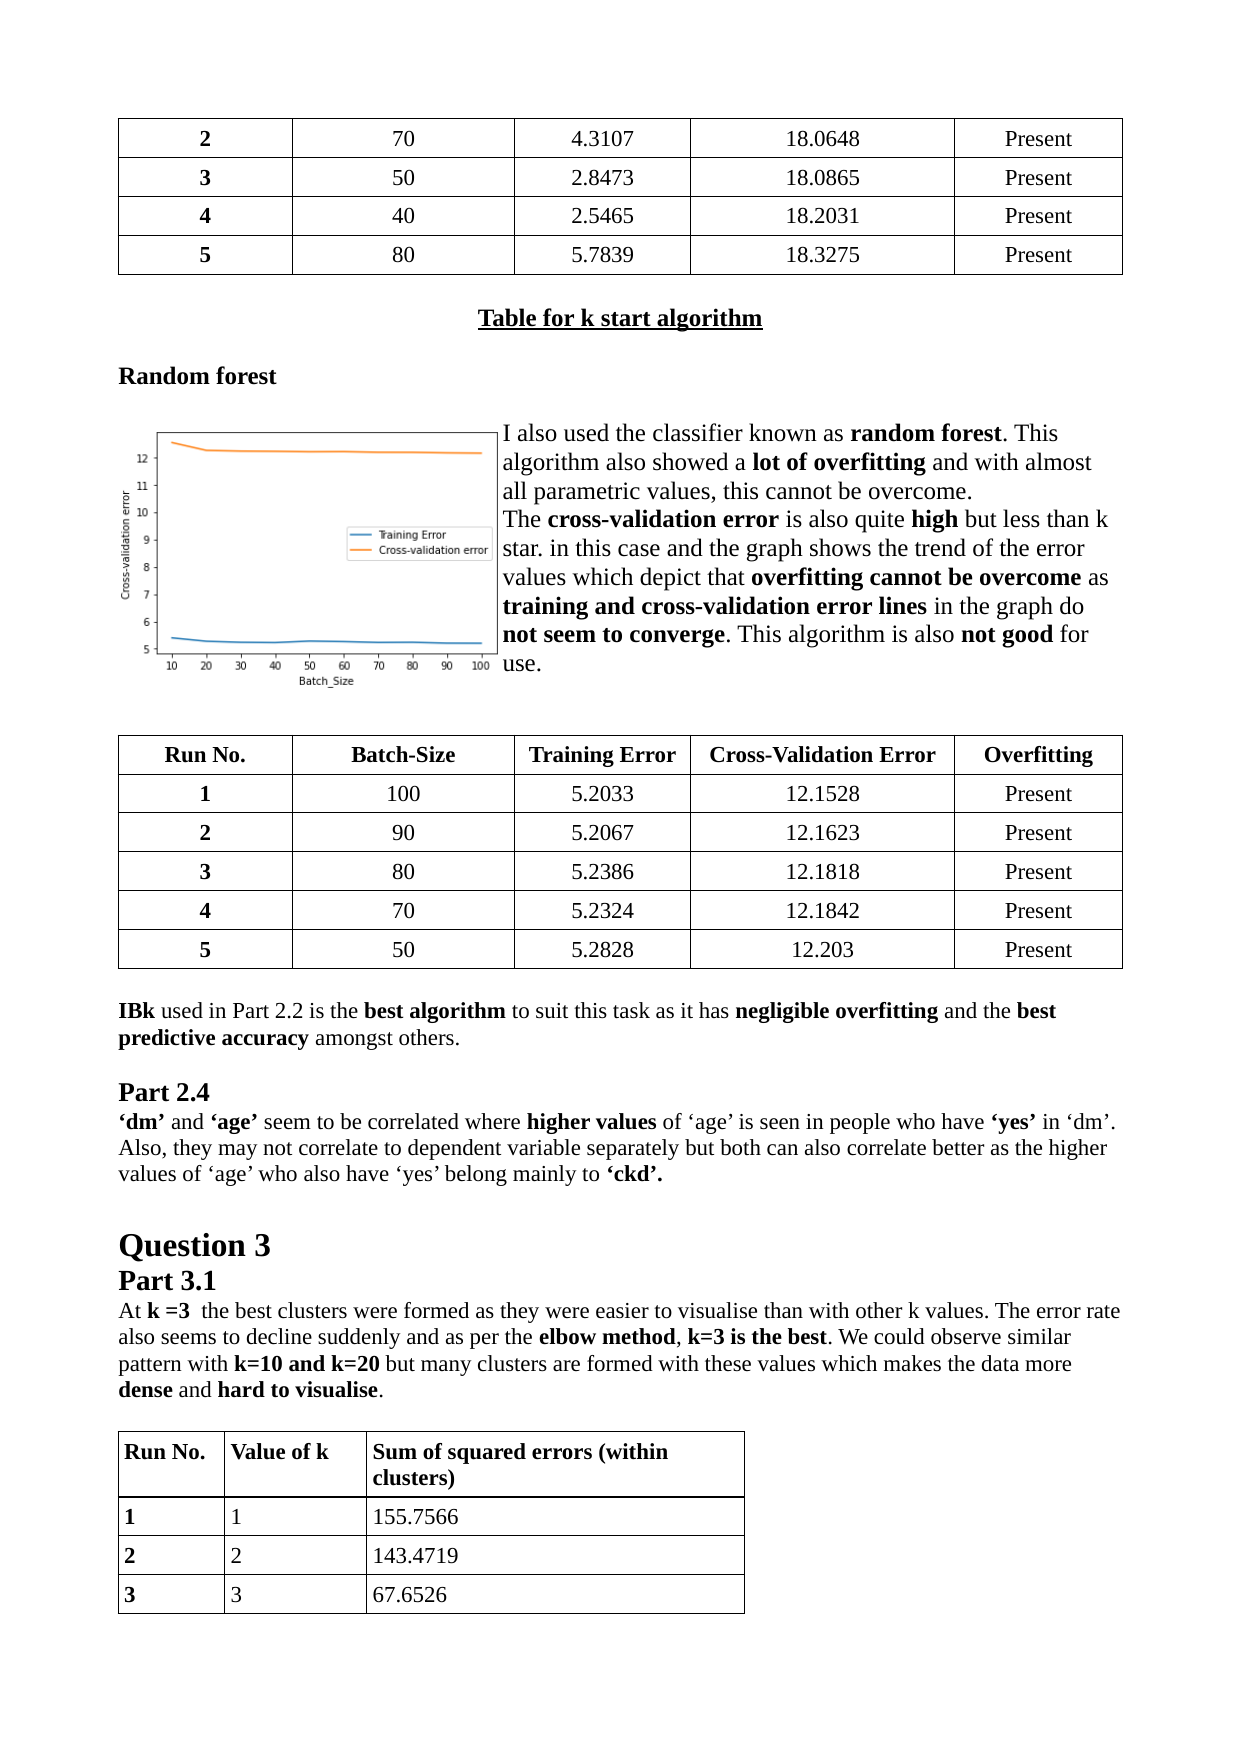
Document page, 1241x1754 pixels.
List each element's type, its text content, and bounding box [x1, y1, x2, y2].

table_cell Present [955, 813, 1122, 851]
table_cell 70 [293, 891, 514, 929]
table_cell 155.7566 [367, 1498, 744, 1535]
table_cell 100 [293, 775, 514, 812]
table_cell Present [955, 236, 1122, 273]
table_cell 3 [225, 1575, 366, 1613]
picture [115, 426, 503, 693]
table_cell 70 [293, 119, 514, 157]
table_cell 12.1528 [691, 775, 954, 812]
table_cell 2 [119, 813, 292, 851]
table_cell 18.0648 [691, 119, 954, 157]
table_cell 1 [225, 1498, 366, 1535]
text Part 2.4 [118, 1077, 1122, 1108]
text Also, they may not correlate to dependent variable separately but both can also correlate better as the higher values of ‘age’ who also have ‘yes’ belong mainly to ‘ckd’. [118, 1134, 1122, 1187]
text At k =3 the best clusters were formed as they were easier to visualise than with other k values. The error rate also seems to decline suddenly and as per the elbow method, k=3 is the best. We could observe similar pattern with k=10 and k=20 but many clusters are formed with these values which makes the data more dense and hard to visualise. [118, 1297, 1122, 1402]
text Part 3.1 [118, 1263, 1122, 1297]
table_cell 5.2324 [515, 891, 690, 929]
table_cell 3 [119, 158, 292, 196]
table_cell 143.4719 [367, 1536, 744, 1574]
table_cell 5.2828 [515, 930, 690, 968]
table_header Sum of squared errors (within clusters) [367, 1432, 744, 1496]
table_cell 4.3107 [515, 119, 690, 157]
text Question 3 [118, 1225, 1122, 1263]
text The cross-validation error is also quite high but less than k star. in this case and the graph shows the trend of the error values which depict that overfitting cannot be overcome as training and cross-validation error lines in the graph do not seem to converge. This algorithm is also not good for use. [503, 504, 1122, 677]
table_cell 18.0865 [691, 158, 954, 196]
table_cell 12.203 [691, 930, 954, 968]
text Random forest [118, 361, 1122, 389]
table_cell Present [955, 158, 1122, 196]
table_cell 2 [225, 1536, 366, 1574]
table_cell 3 [119, 1575, 224, 1613]
table_cell 18.2031 [691, 197, 954, 235]
table_cell 18.3275 [691, 236, 954, 273]
text I also used the classifier known as random forest. This algorithm also showed a lot of overfitting and with almost all parametric values, this cannot be overcome. [118, 418, 1122, 504]
text ‘dm’ and ‘age’ seem to be correlated where higher values of ‘age’ is seen in people who have ‘yes’ in ‘dm’. [118, 1108, 1122, 1134]
text IBk used in Part 2.2 is the best algorithm to suit this task as it has negligible overfitting and the best predictive accuracy amongst others. [118, 997, 1122, 1050]
table_header Run No. [119, 1432, 224, 1496]
table_cell Present [955, 119, 1122, 157]
table_cell 2.5465 [515, 197, 690, 235]
table_cell 2 [119, 1536, 224, 1574]
table_cell 2.8473 [515, 158, 690, 196]
table_cell 12.1818 [691, 852, 954, 890]
table_cell Present [955, 891, 1122, 929]
table_cell 5.2033 [515, 775, 690, 812]
table_header Batch-Size [293, 736, 514, 773]
table_cell 12.1623 [691, 813, 954, 851]
table_cell 80 [293, 852, 514, 890]
table_header Run No. [119, 736, 292, 773]
table_header Overfitting [955, 736, 1122, 773]
table_cell 5.2067 [515, 813, 690, 851]
table_cell 1 [119, 1498, 224, 1535]
table_cell 12.1842 [691, 891, 954, 929]
table_cell 5 [119, 930, 292, 968]
table_cell 50 [293, 158, 514, 196]
table_cell 4 [119, 891, 292, 929]
table_cell Present [955, 197, 1122, 235]
table_cell 5.7839 [515, 236, 690, 273]
table_cell 3 [119, 852, 292, 890]
table_cell 5.2386 [515, 852, 690, 890]
text Table for k start algorithm [118, 303, 1122, 332]
table_cell 80 [293, 236, 514, 273]
table_header Cross-Validation Error [691, 736, 954, 773]
table_header Training Error [515, 736, 690, 773]
table_header Value of k [225, 1432, 366, 1496]
table_cell Present [955, 775, 1122, 812]
table_cell 4 [119, 197, 292, 235]
table_cell 1 [119, 775, 292, 812]
table_cell 40 [293, 197, 514, 235]
table_cell 50 [293, 930, 514, 968]
table_cell Present [955, 852, 1122, 890]
table_cell 2 [119, 119, 292, 157]
table_cell Present [955, 930, 1122, 968]
table_cell 90 [293, 813, 514, 851]
table_cell 67.6526 [367, 1575, 744, 1613]
table_cell 5 [119, 236, 292, 273]
